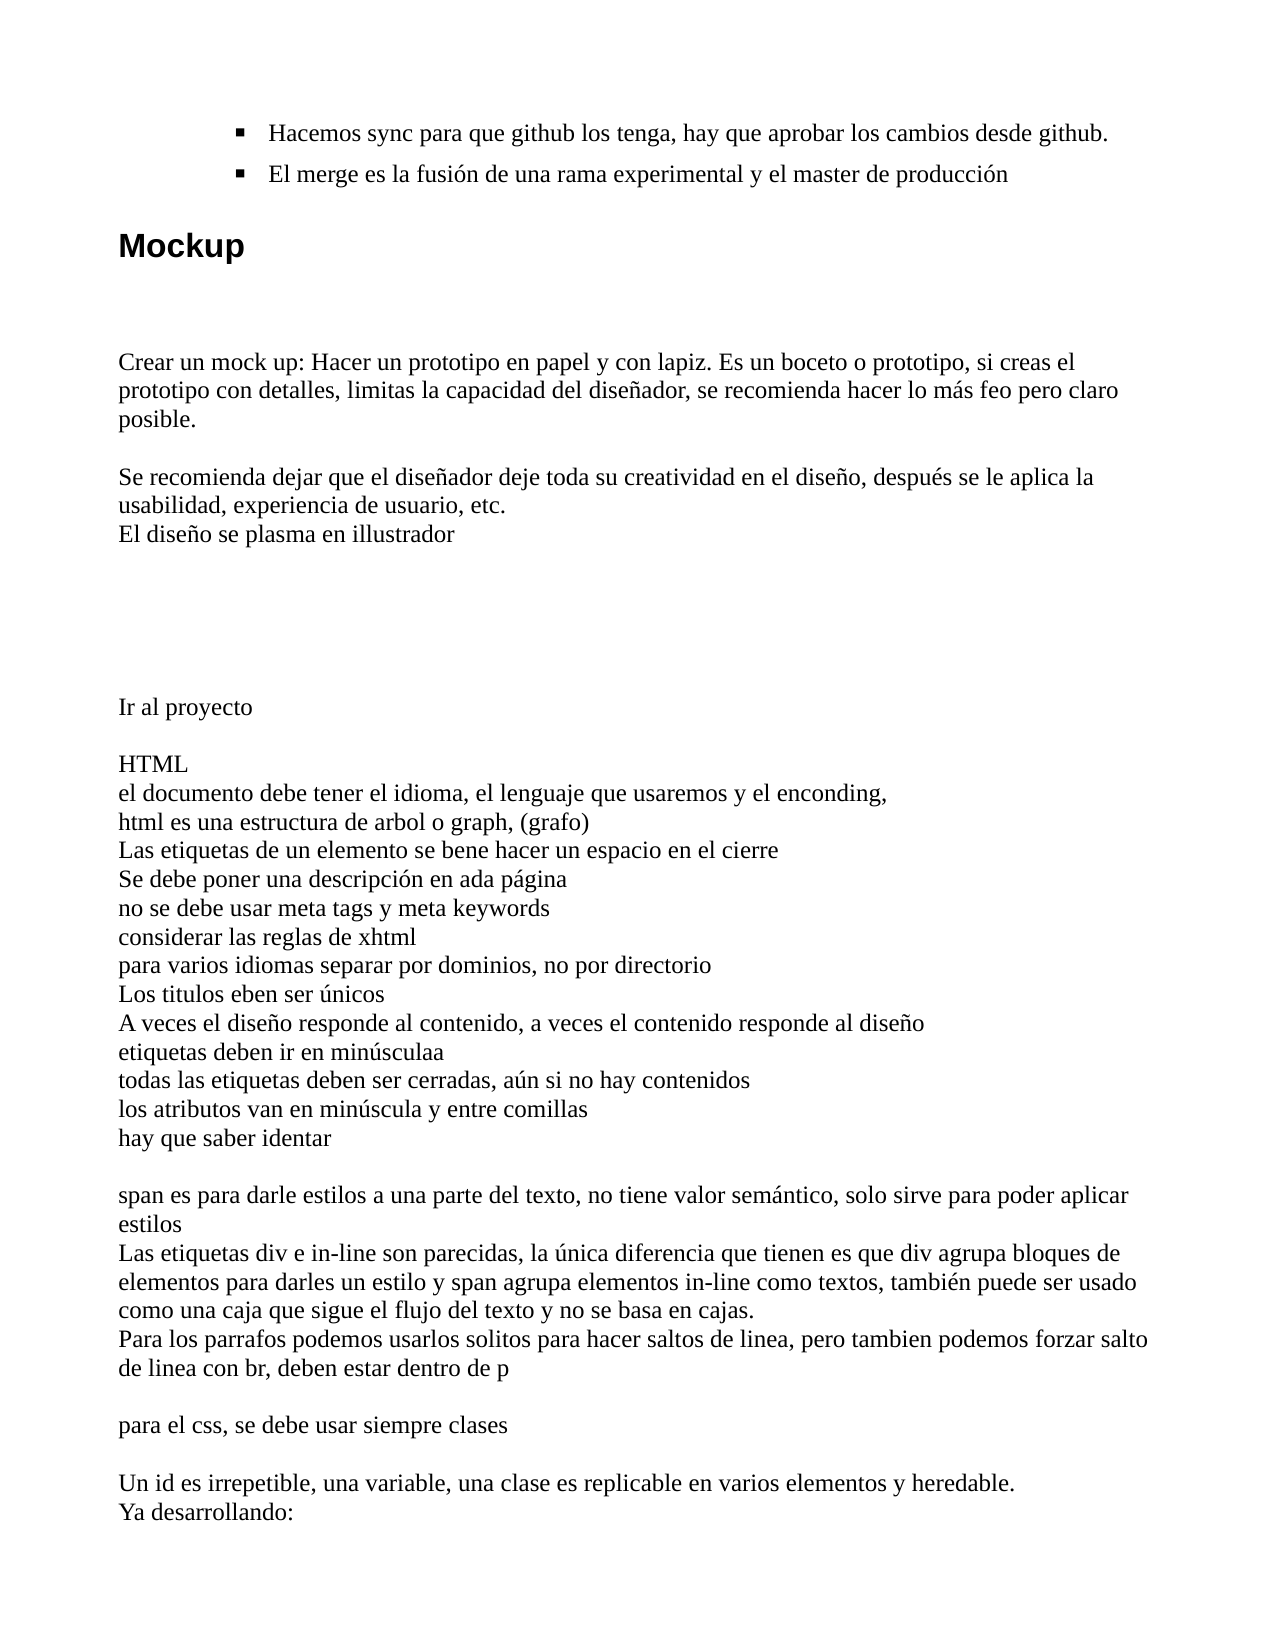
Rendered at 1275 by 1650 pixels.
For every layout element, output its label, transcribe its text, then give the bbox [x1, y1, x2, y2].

text Ir al proyecto [118, 692, 1157, 721]
text html es una estructura de arbol o graph, (grafo) [118, 807, 1157, 836]
text Las etiquetas div e in-line son parecidas, la única diferencia que tienen es que div agrupa bloques de elementos para darles un estilo y span agrupa elementos in-line como textos, también puede ser usado como una caja que sigue el flujo del texto y no se basa en cajas. [118, 1238, 1157, 1324]
text hay que saber identar [118, 1123, 1157, 1152]
text A veces el diseño responde al contenido, a veces el contenido responde al diseño [118, 1008, 1157, 1037]
list El merge es la fusión de una rama experimental y el master de producción [231, 159, 1157, 188]
text Se recomienda dejar que el diseñador deje toda su creatividad en el diseño, después se le aplica la usabilidad, experiencia de usuario, etc. [118, 462, 1157, 519]
text Los titulos eben ser únicos [118, 979, 1157, 1008]
text para varios idiomas separar por dominios, no por directorio [118, 951, 1157, 979]
text el documento debe tener el idioma, el lenguaje que usaremos y el enconding, [118, 778, 1157, 807]
subtitle Mockup [118, 226, 1157, 264]
text El diseño se plasma en illustrador [118, 519, 1157, 548]
text considerar las reglas de xhtml [118, 922, 1157, 951]
text Se debe poner una descripción en ada página [118, 864, 1157, 893]
text span es para darle estilos a una parte del texto, no tiene valor semántico, solo sirve para poder aplicar estilos [118, 1181, 1157, 1238]
text todas las etiquetas deben ser cerradas, aún si no hay contenidos [118, 1066, 1157, 1094]
text Ya desarrollando: [118, 1497, 1157, 1526]
list Hacemos sync para que github los tenga, hay que aprobar los cambios desde github. [231, 118, 1157, 147]
text Crear un mock up: Hacer un prototipo en papel y con lapiz. Es un boceto o prototipo, si creas el prototipo con detalles, limitas la capacidad del diseñador, se recomienda hacer lo más feo pero claro posible. [118, 347, 1157, 433]
text los atributos van en minúscula y entre comillas [118, 1094, 1157, 1123]
text HTML [118, 749, 1157, 778]
text Las etiquetas de un elemento se bene hacer un espacio en el cierre [118, 836, 1157, 864]
text Un id es irrepetible, una variable, una clase es replicable en varios elementos y heredable. [118, 1468, 1157, 1497]
text para el css, se debe usar siempre clases [118, 1411, 1157, 1439]
text Para los parrafos podemos usarlos solitos para hacer saltos de linea, pero tambien podemos forzar salto de linea con br, deben estar dentro de p [118, 1324, 1157, 1382]
text no se debe usar meta tags y meta keywords [118, 893, 1157, 922]
text etiquetas deben ir en minúsculaa [118, 1037, 1157, 1066]
